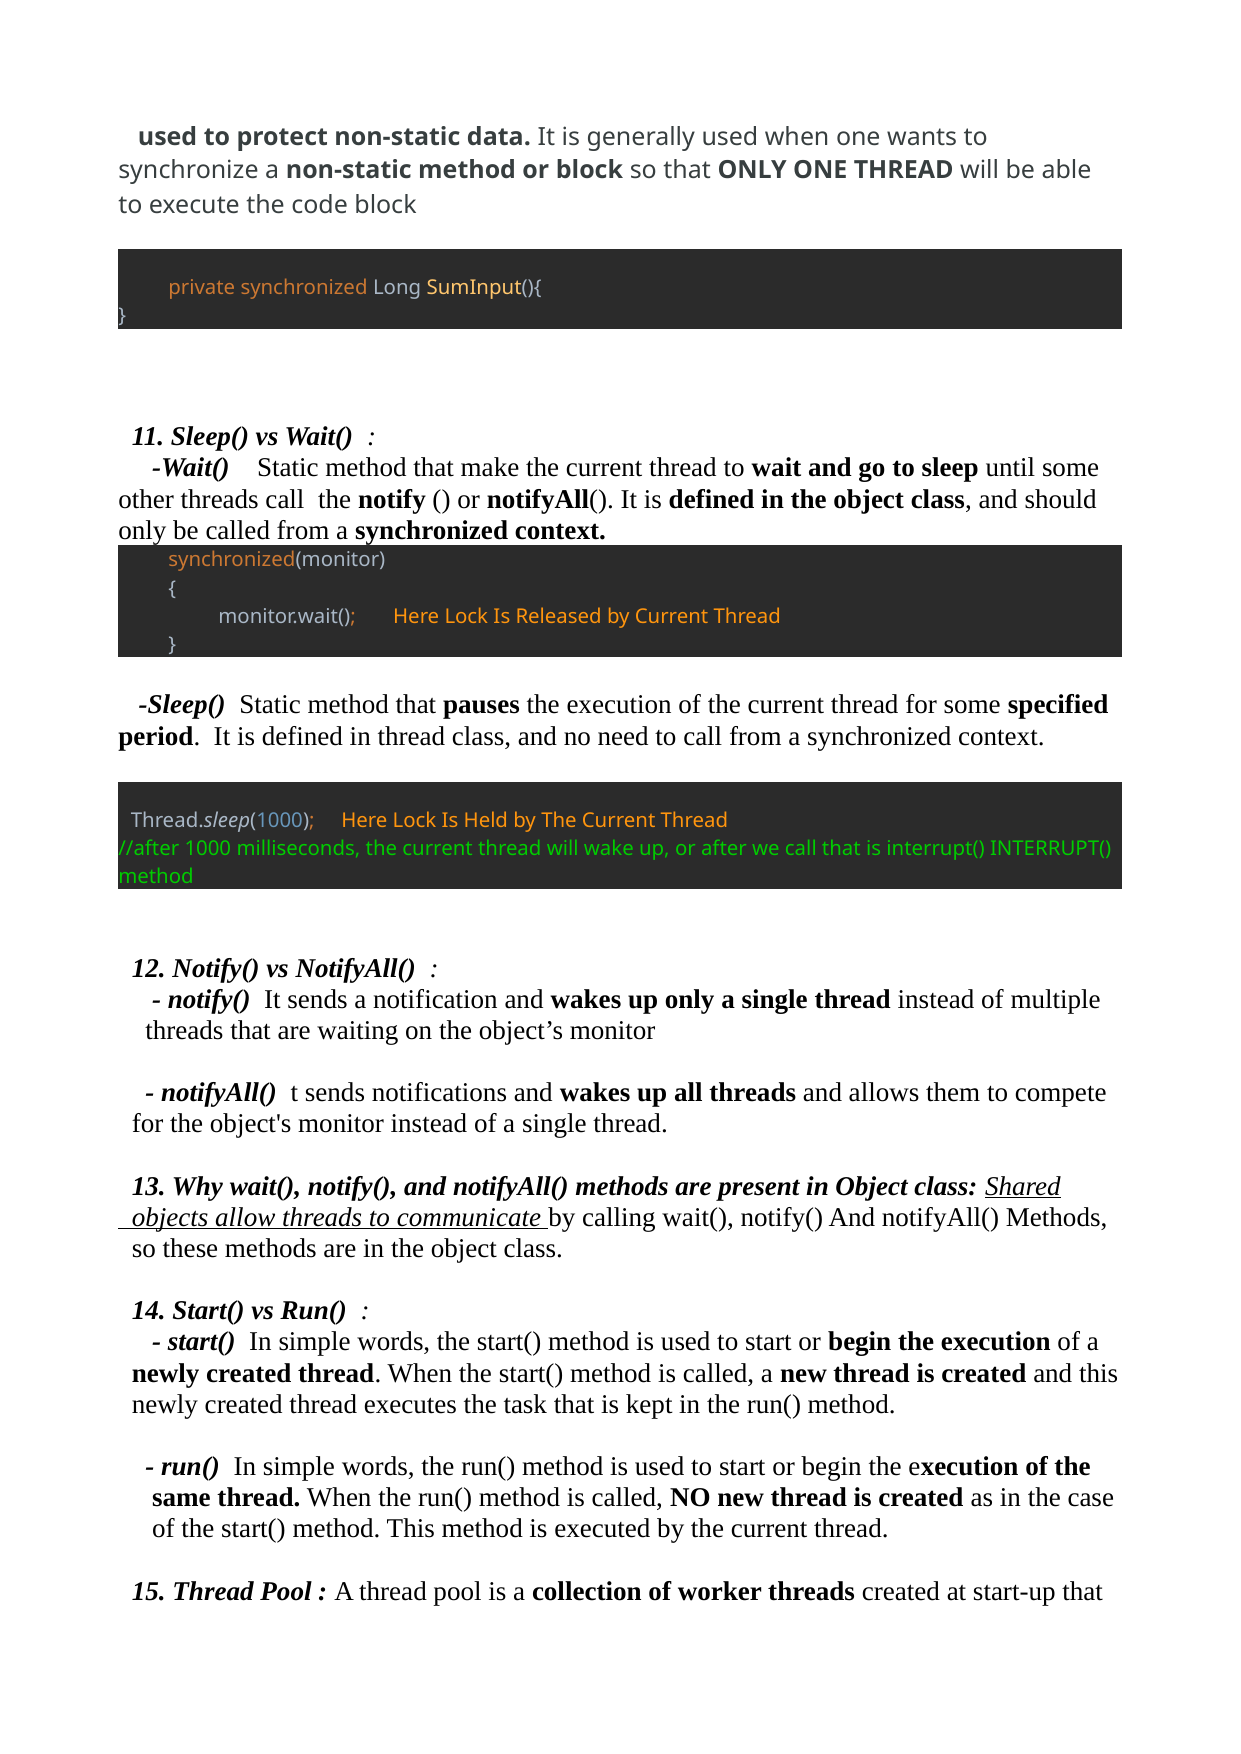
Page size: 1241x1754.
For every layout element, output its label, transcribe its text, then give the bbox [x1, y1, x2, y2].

text - notifyAll() t sends notifications and wakes up all threads and allows them to compete [118, 1076, 1122, 1107]
text - run() In simple words, the run() method is used to start or begin the execution of the [118, 1450, 1122, 1481]
text } [118, 629, 1122, 657]
text newly created thread. When the start() method is called, a new thread is created and this [118, 1357, 1122, 1388]
text - notify() It sends a notification and wakes up only a single thread instead of multiple [118, 983, 1122, 1014]
text 15. Thread Pool : A thread pool is a collection of worker threads created at start-up that [118, 1575, 1122, 1606]
text -Wait() Static method that make the current thread to wait and go to sleep until some other threads call the notify () or notifyAll(). It is defined in the object class, and should only be called from a synchronized context. [118, 452, 1122, 545]
text same thread. When the run() method is called, NO new thread is created as in the case [118, 1481, 1122, 1512]
text 11. Sleep() vs Wait() : [118, 420, 1122, 452]
text - start() In simple words, the start() method is used to start or begin the execution of a [118, 1326, 1122, 1357]
text used to protect non-static data. It is generally used when one wants to synchronize a non-static method or block so that ONLY ONE THREAD will be able to execute the code block [118, 118, 1122, 220]
text private synchronized Long SumInput(){ [118, 273, 1122, 301]
text objects allow threads to communicate by calling wait(), notify() And notifyAll() Methods, [118, 1201, 1122, 1232]
text -Sleep() Static method that pauses the execution of the current thread for some specified period. It is defined in thread class, and no need to call from a synchronized context. [118, 689, 1122, 751]
text } [118, 301, 1122, 329]
text synchronized(monitor) [118, 545, 1122, 573]
text so these methods are in the object class. [118, 1232, 1122, 1263]
text { [118, 573, 1122, 601]
text newly created thread executes the task that is kept in the run() method. [118, 1388, 1122, 1419]
text threads that are waiting on the object’s monitor [118, 1014, 1122, 1045]
text for the object's monitor instead of a single thread. [118, 1107, 1122, 1139]
text 14. Start() vs Run() : [118, 1294, 1122, 1326]
text 13. Why wait(), notify(), and notifyAll() methods are present in Object class: Shared [118, 1170, 1122, 1201]
text 12. Notify() vs NotifyAll() : [118, 952, 1122, 983]
text //after 1000 milliseconds, the current thread will wake up, or after we call that is interrupt() INTERRUPT() method [118, 834, 1122, 889]
text monitor.wait(); Here Lock Is Released by Current Thread [118, 601, 1122, 629]
text Thread.sleep(1000); Here Lock Is Held by The Current Thread [118, 806, 1122, 834]
text of the start() method. This method is executed by the current thread. [118, 1512, 1122, 1543]
